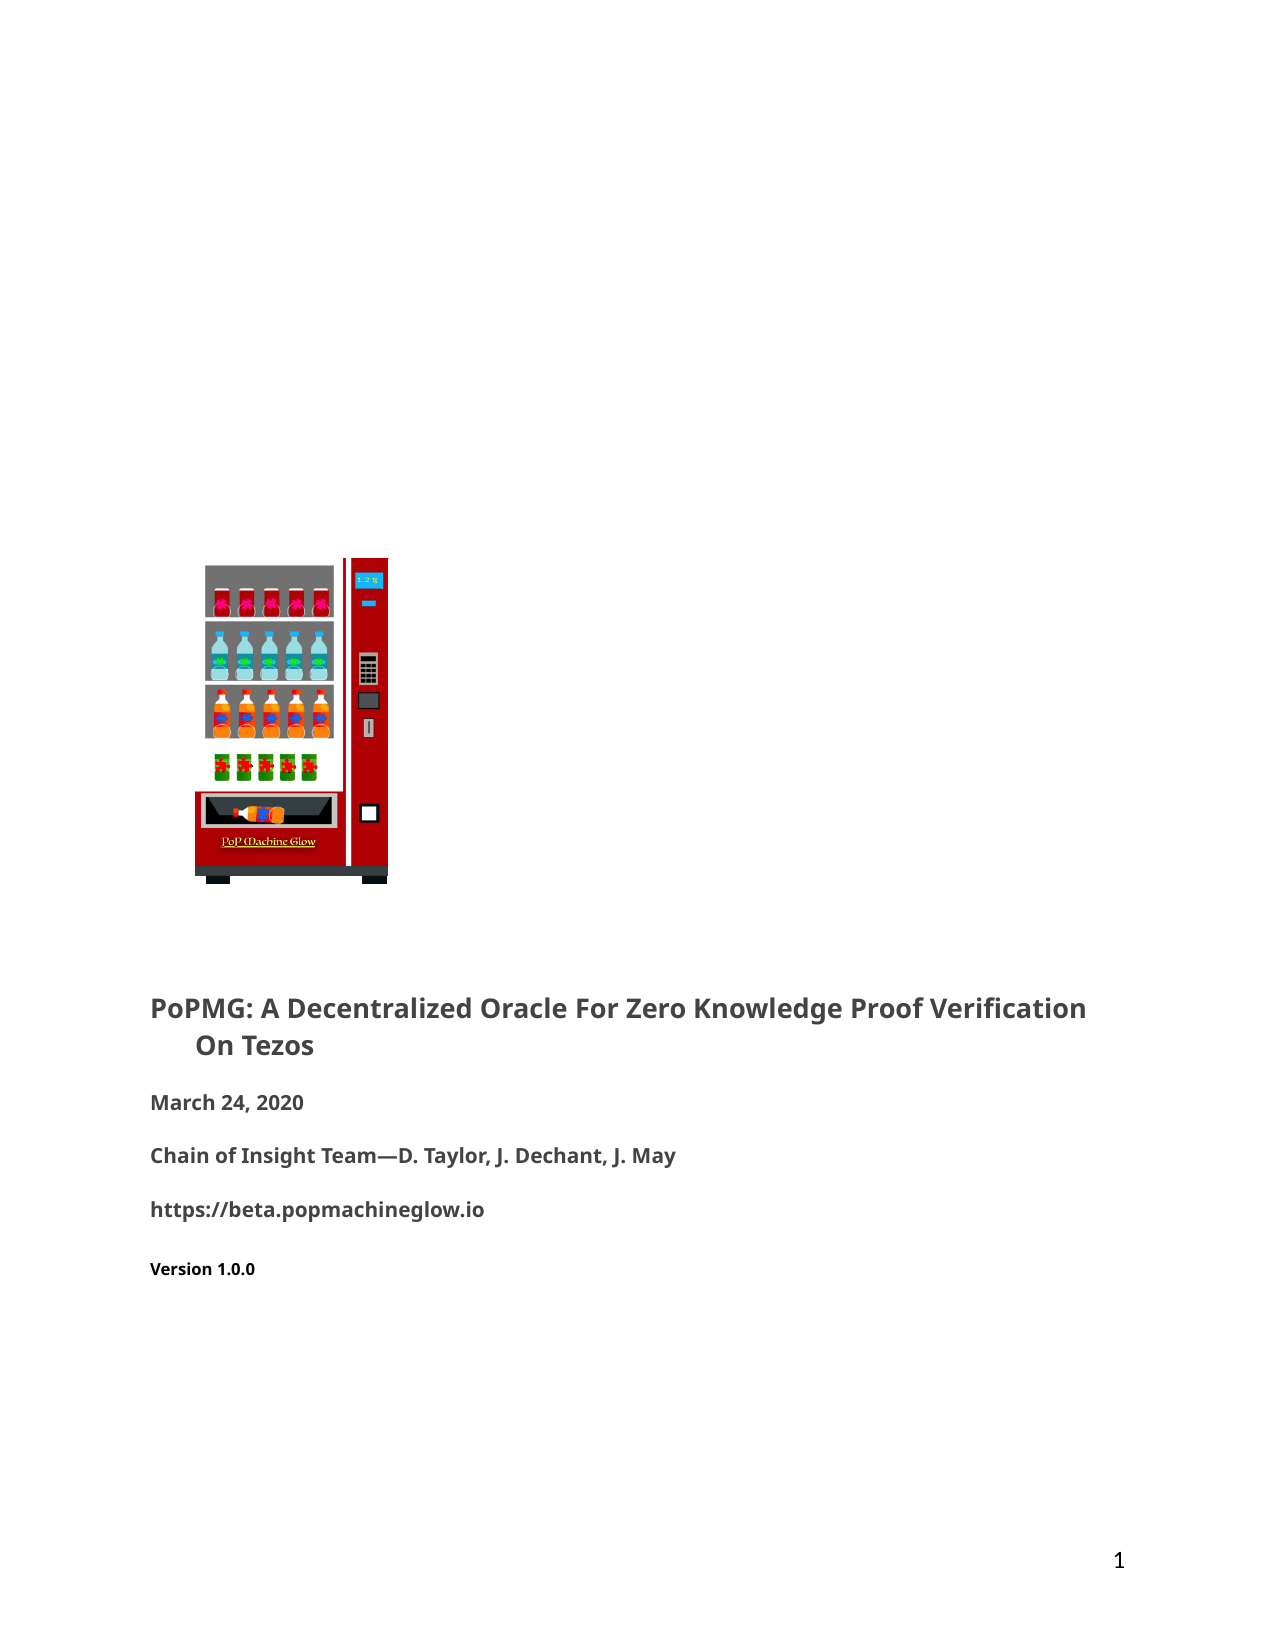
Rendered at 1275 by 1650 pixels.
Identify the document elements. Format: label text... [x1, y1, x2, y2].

text Version 1.0.0 [150, 1257, 1125, 1280]
subtitle PoPMG: A Decentralized Oracle For Zero Knowledge Proof Verification On Tezos [150, 989, 1125, 1063]
subtitle March 24, 2020 [150, 1088, 1125, 1116]
subtitle https://beta.popmachineglow.io [150, 1195, 1125, 1223]
subtitle Chain of Insight Team—D. Taylor, J. Dechant, J. May [150, 1141, 1125, 1170]
picture [192, 558, 392, 885]
